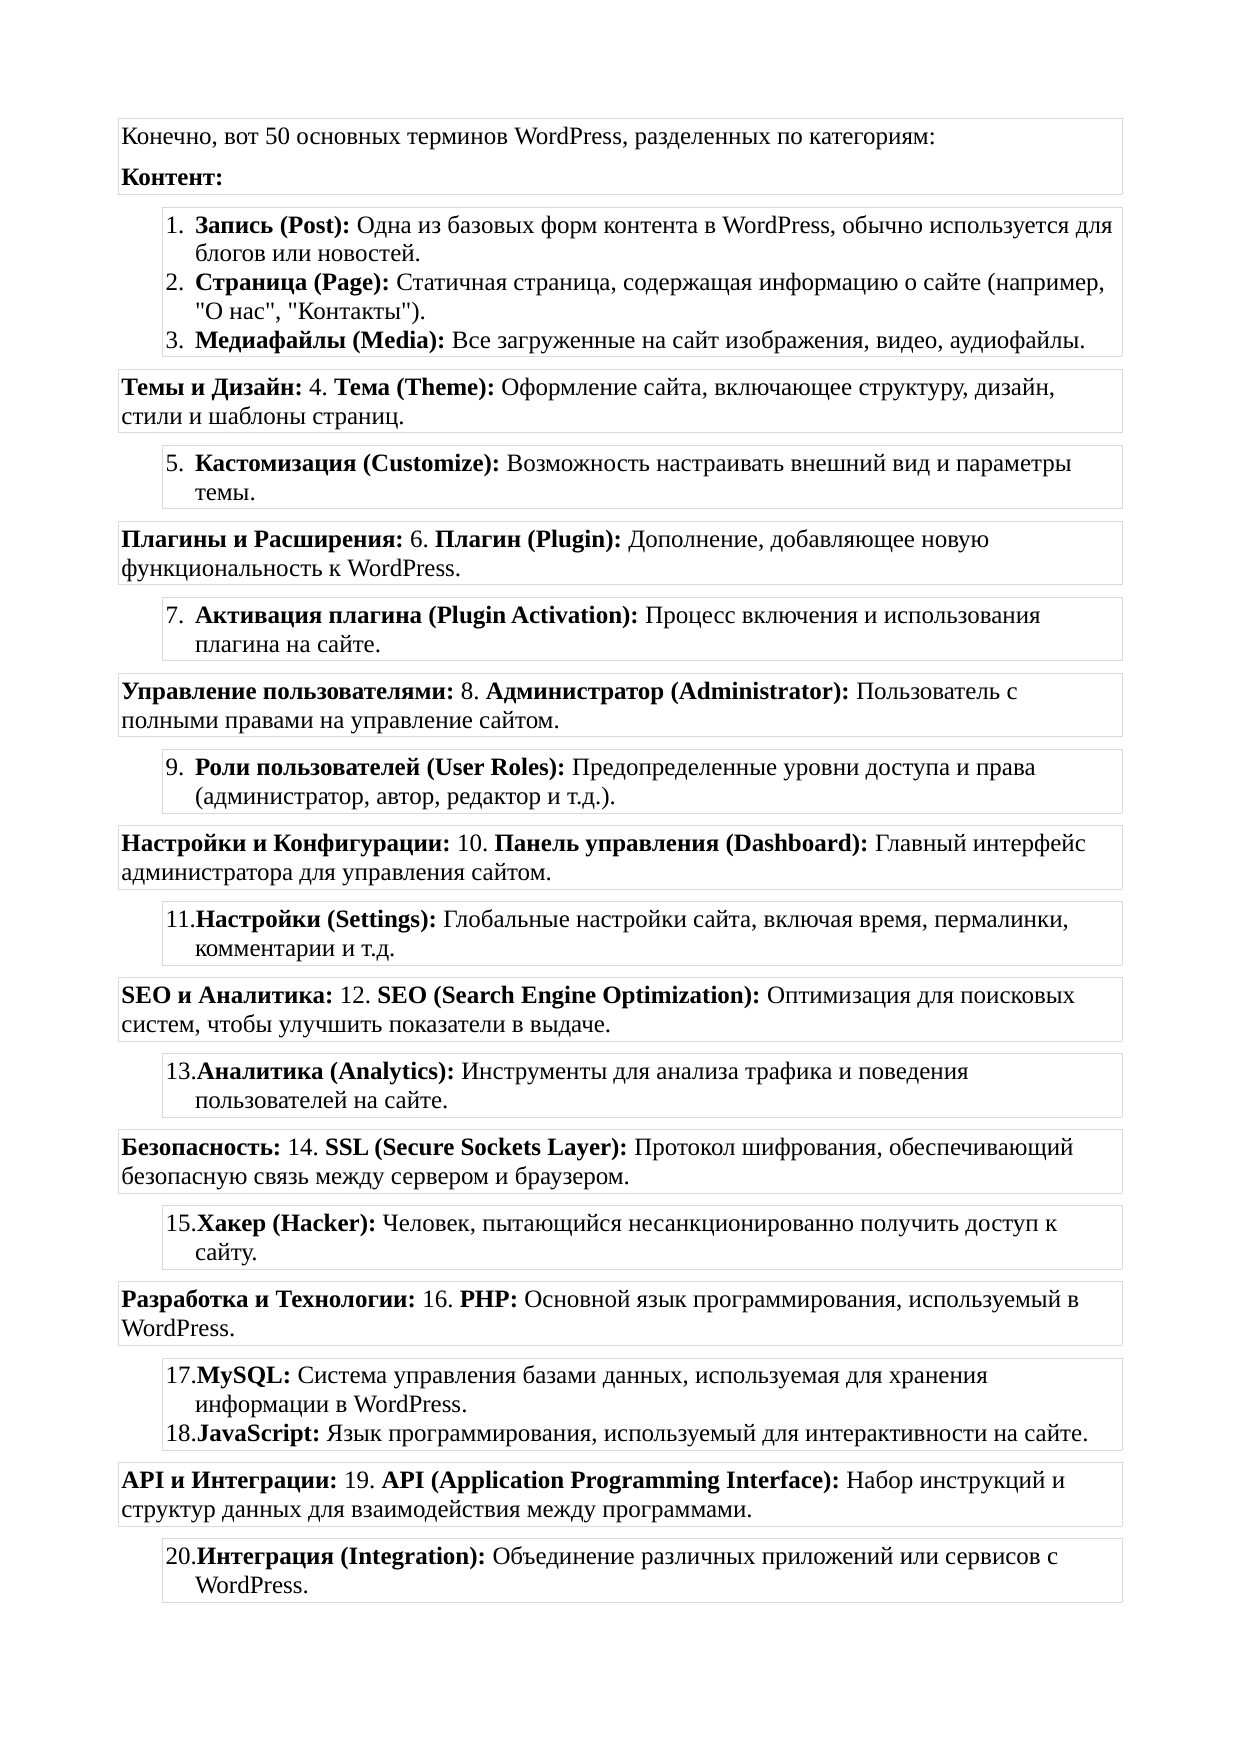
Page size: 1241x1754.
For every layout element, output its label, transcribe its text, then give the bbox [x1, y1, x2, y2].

text Безопасность: 14. SSL (Secure Sockets Layer): Протокол шифрования, обеспечивающий безопасную связь между сервером и браузером. [119, 1130, 1122, 1193]
list Страница (Page): Статичная страница, содержащая информацию о сайте (например, "О нас", "Контакты"). [163, 264, 1122, 322]
list JavaScript: Язык программирования, используемый для интерактивности на сайте. [163, 1415, 1122, 1450]
list Интеграция (Integration): Объединение различных приложений или сервисов с WordPress. [163, 1539, 1122, 1602]
text Темы и Дизайн: 4. Тема (Theme): Оформление сайта, включающее структуру, дизайн, стили и шаблоны страниц. [119, 370, 1122, 432]
text Плагины и Расширения: 6. Плагин (Plugin): Дополнение, добавляющее новую функциональность к WordPress. [119, 522, 1122, 584]
list Настройки (Settings): Глобальные настройки сайта, включая время, пермалинки, комментарии и т.д. [163, 902, 1122, 965]
list Роли пользователей (User Roles): Предопределенные уровни доступа и права (администратор, автор, редактор и т.д.). [163, 750, 1122, 813]
text SEO и Аналитика: 12. SEO (Search Engine Optimization): Оптимизация для поисковых систем, чтобы улучшить показатели в выдаче. [119, 978, 1122, 1041]
text Контент: [119, 159, 1122, 194]
text Управление пользователями: 8. Администратор (Administrator): Пользователь с полными правами на управление сайтом. [119, 674, 1122, 736]
text API и Интеграции: 19. API (Application Programming Interface): Набор инструкций и структур данных для взаимодействия между программами. [119, 1463, 1122, 1526]
list Хакер (Hacker): Человек, пытающийся несанкционированно получить доступ к сайту. [163, 1206, 1122, 1269]
list Аналитика (Analytics): Инструменты для анализа трафика и поведения пользователей на сайте. [163, 1054, 1122, 1117]
list Активация плагина (Plugin Activation): Процесс включения и использования плагина на сайте. [163, 598, 1122, 660]
list Кастомизация (Customize): Возможность настраивать внешний вид и параметры темы. [163, 446, 1122, 508]
text Настройки и Конфигурации: 10. Панель управления (Dashboard): Главный интерфейс администратора для управления сайтом. [119, 826, 1122, 889]
text Конечно, вот 50 основных терминов WordPress, разделенных по категориям: [119, 119, 1122, 150]
text Разработка и Технологии: 16. PHP: Основной язык программирования, используемый в WordPress. [119, 1282, 1122, 1345]
list Запись (Post): Одна из базовых форм контента в WordPress, обычно используется для блогов или новостей. [163, 208, 1122, 264]
list Медиафайлы (Media): Все загруженные на сайт изображения, видео, аудиофайлы. [163, 322, 1122, 356]
list MySQL: Система управления базами данных, используемая для хранения информации в WordPress. [163, 1359, 1122, 1415]
